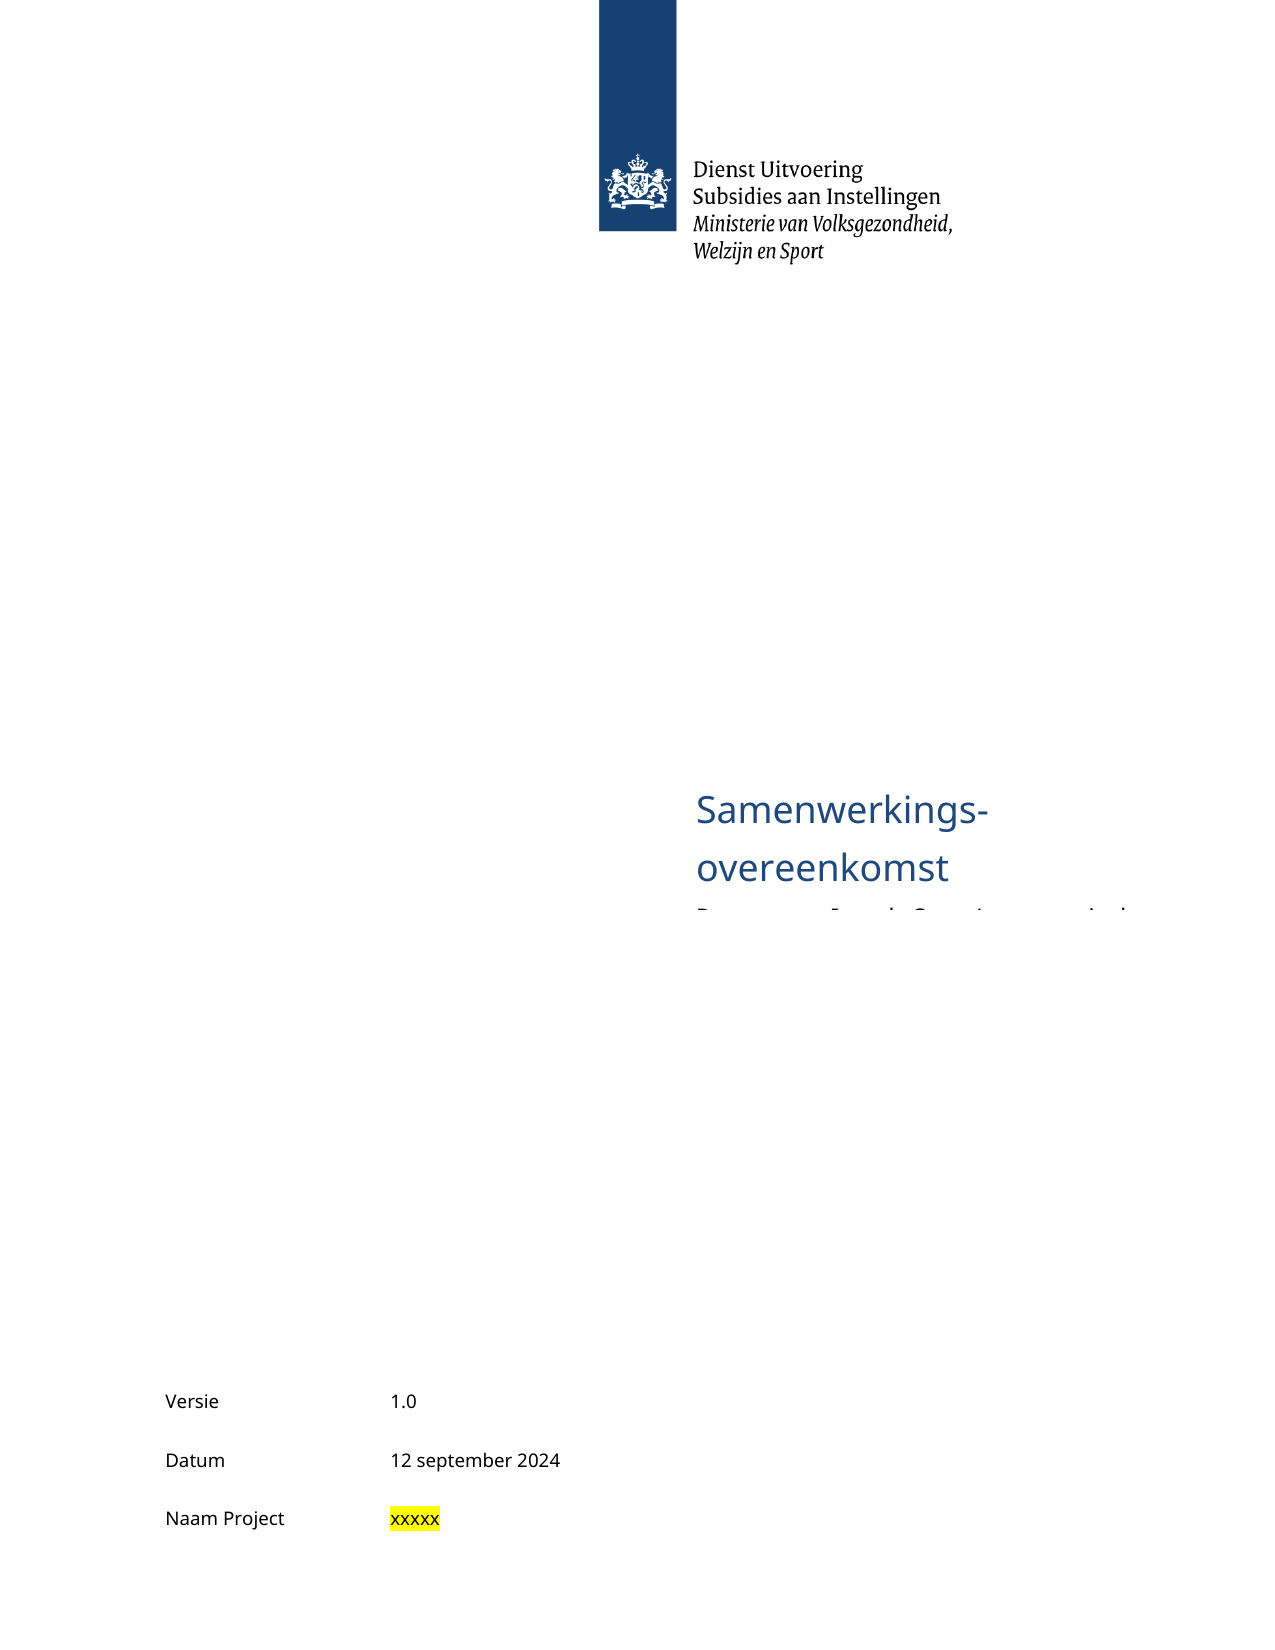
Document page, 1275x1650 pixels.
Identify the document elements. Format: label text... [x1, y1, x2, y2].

text Datum 12 september 2024 [165, 1447, 1110, 1472]
text Versie 1.0 [165, 1388, 1110, 1414]
text Naam Project xxxxx [165, 1506, 1110, 1531]
text Samenwerkings-overeenkomst [696, 783, 1127, 893]
text Programma Impuls Open Leermateriaal 2025-2028 [696, 900, 1127, 909]
